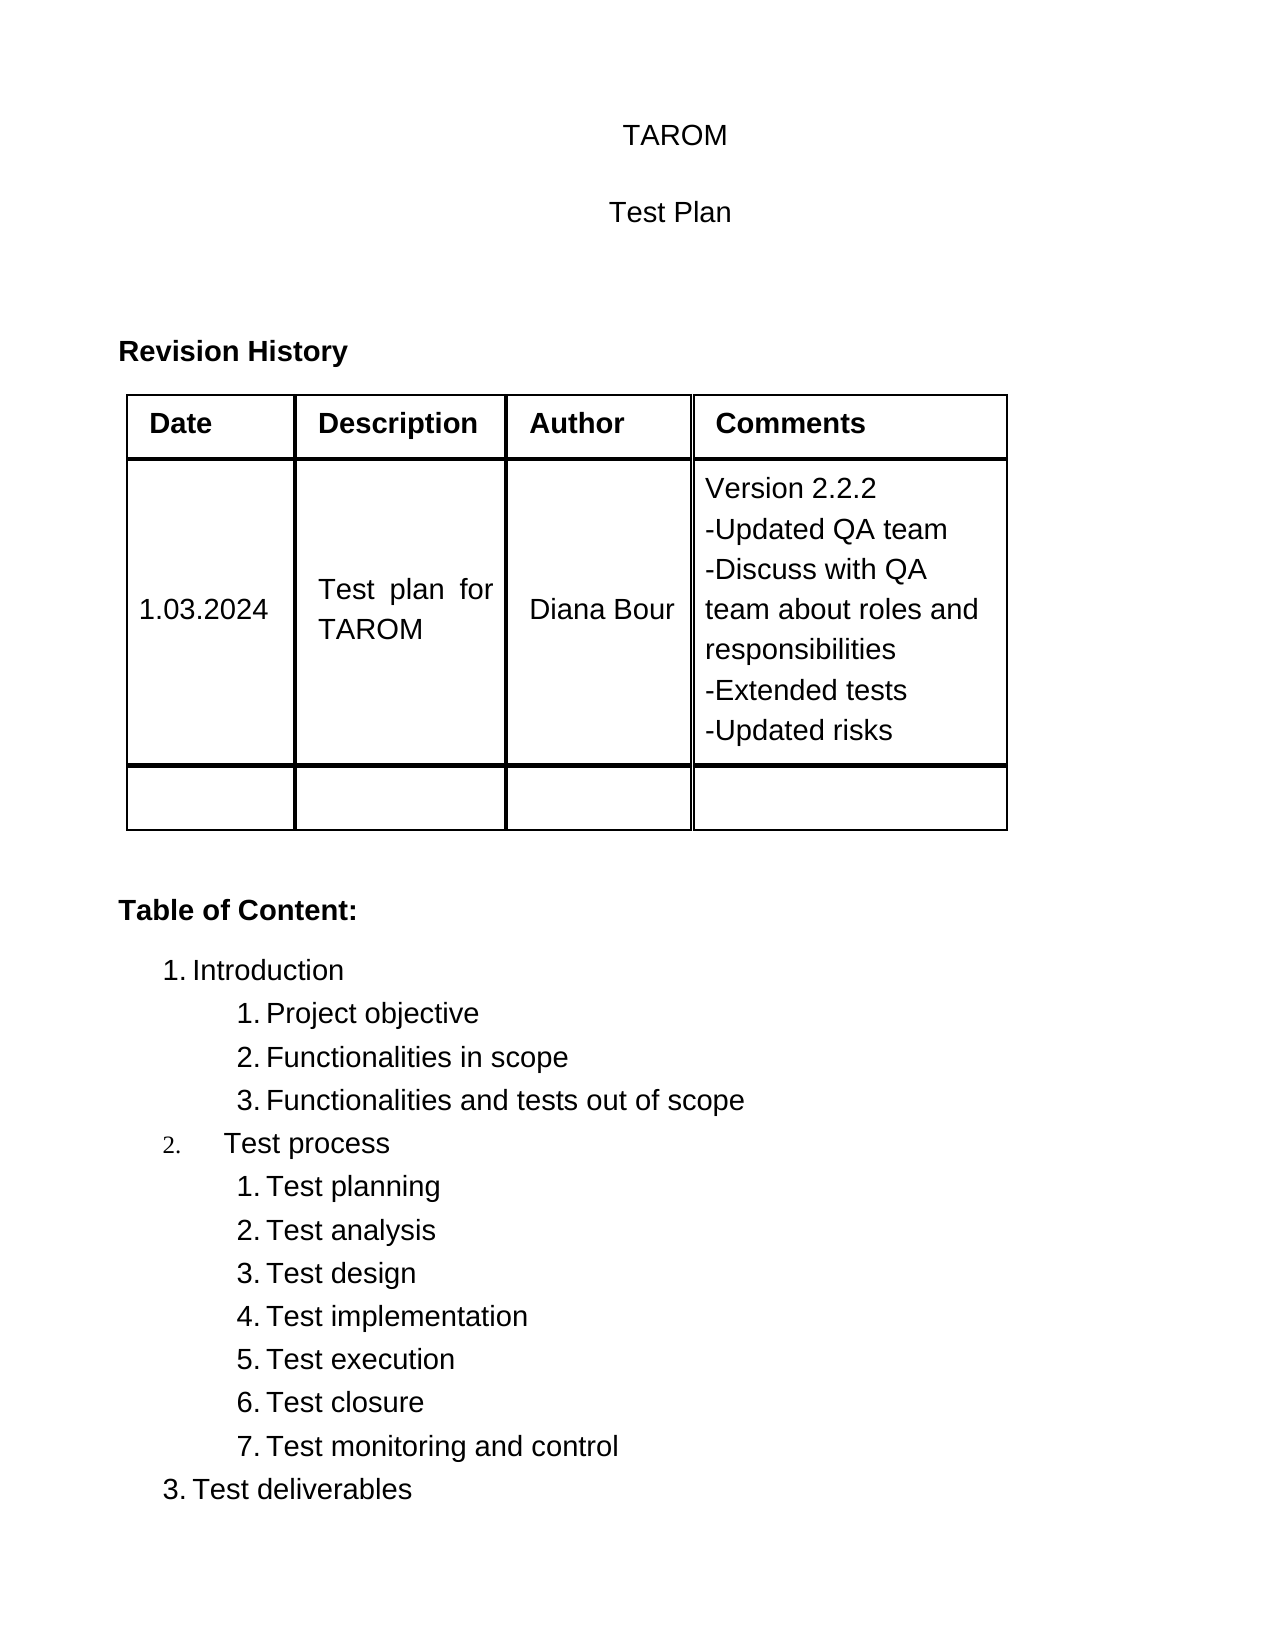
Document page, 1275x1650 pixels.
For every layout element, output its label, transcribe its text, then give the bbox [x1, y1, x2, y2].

list Introduction [162, 953, 1157, 987]
table_cell Diana Bour [508, 461, 690, 763]
list Test design [236, 1256, 1157, 1289]
list Test closure [236, 1385, 1157, 1419]
text TAROM [193, 118, 1157, 152]
text Revision History [118, 334, 1157, 367]
list Test execution [236, 1342, 1157, 1376]
table_cell [297, 768, 504, 829]
list Test Plan [162, 195, 1157, 228]
table_cell Test plan for TAROM [297, 461, 504, 763]
table_cell [695, 768, 1006, 829]
list Functionalities and tests out of scope [236, 1083, 1157, 1116]
table_cell [508, 768, 690, 829]
table_header Date [128, 396, 293, 457]
table_cell 1.03.2024 [128, 461, 293, 763]
list Test process [162, 1126, 1157, 1159]
list Project objective [236, 996, 1157, 1030]
text Table of Content: [118, 893, 1157, 927]
list Test implementation [236, 1299, 1157, 1332]
table_cell Version 2.2.2 -Updated QA team -Discuss with QA team about roles and responsibilities -Extended tests -Updated risks [695, 461, 1006, 763]
list Test analysis [236, 1212, 1157, 1246]
table_cell [128, 768, 293, 829]
list Functionalities in scope [236, 1039, 1157, 1073]
table_header Description [297, 396, 504, 457]
table_header Comments [695, 396, 1006, 457]
list Test monitoring and control [236, 1429, 1157, 1462]
table_header Author [508, 396, 690, 457]
list Test planning [236, 1169, 1157, 1203]
list Test deliverables [162, 1472, 1157, 1505]
